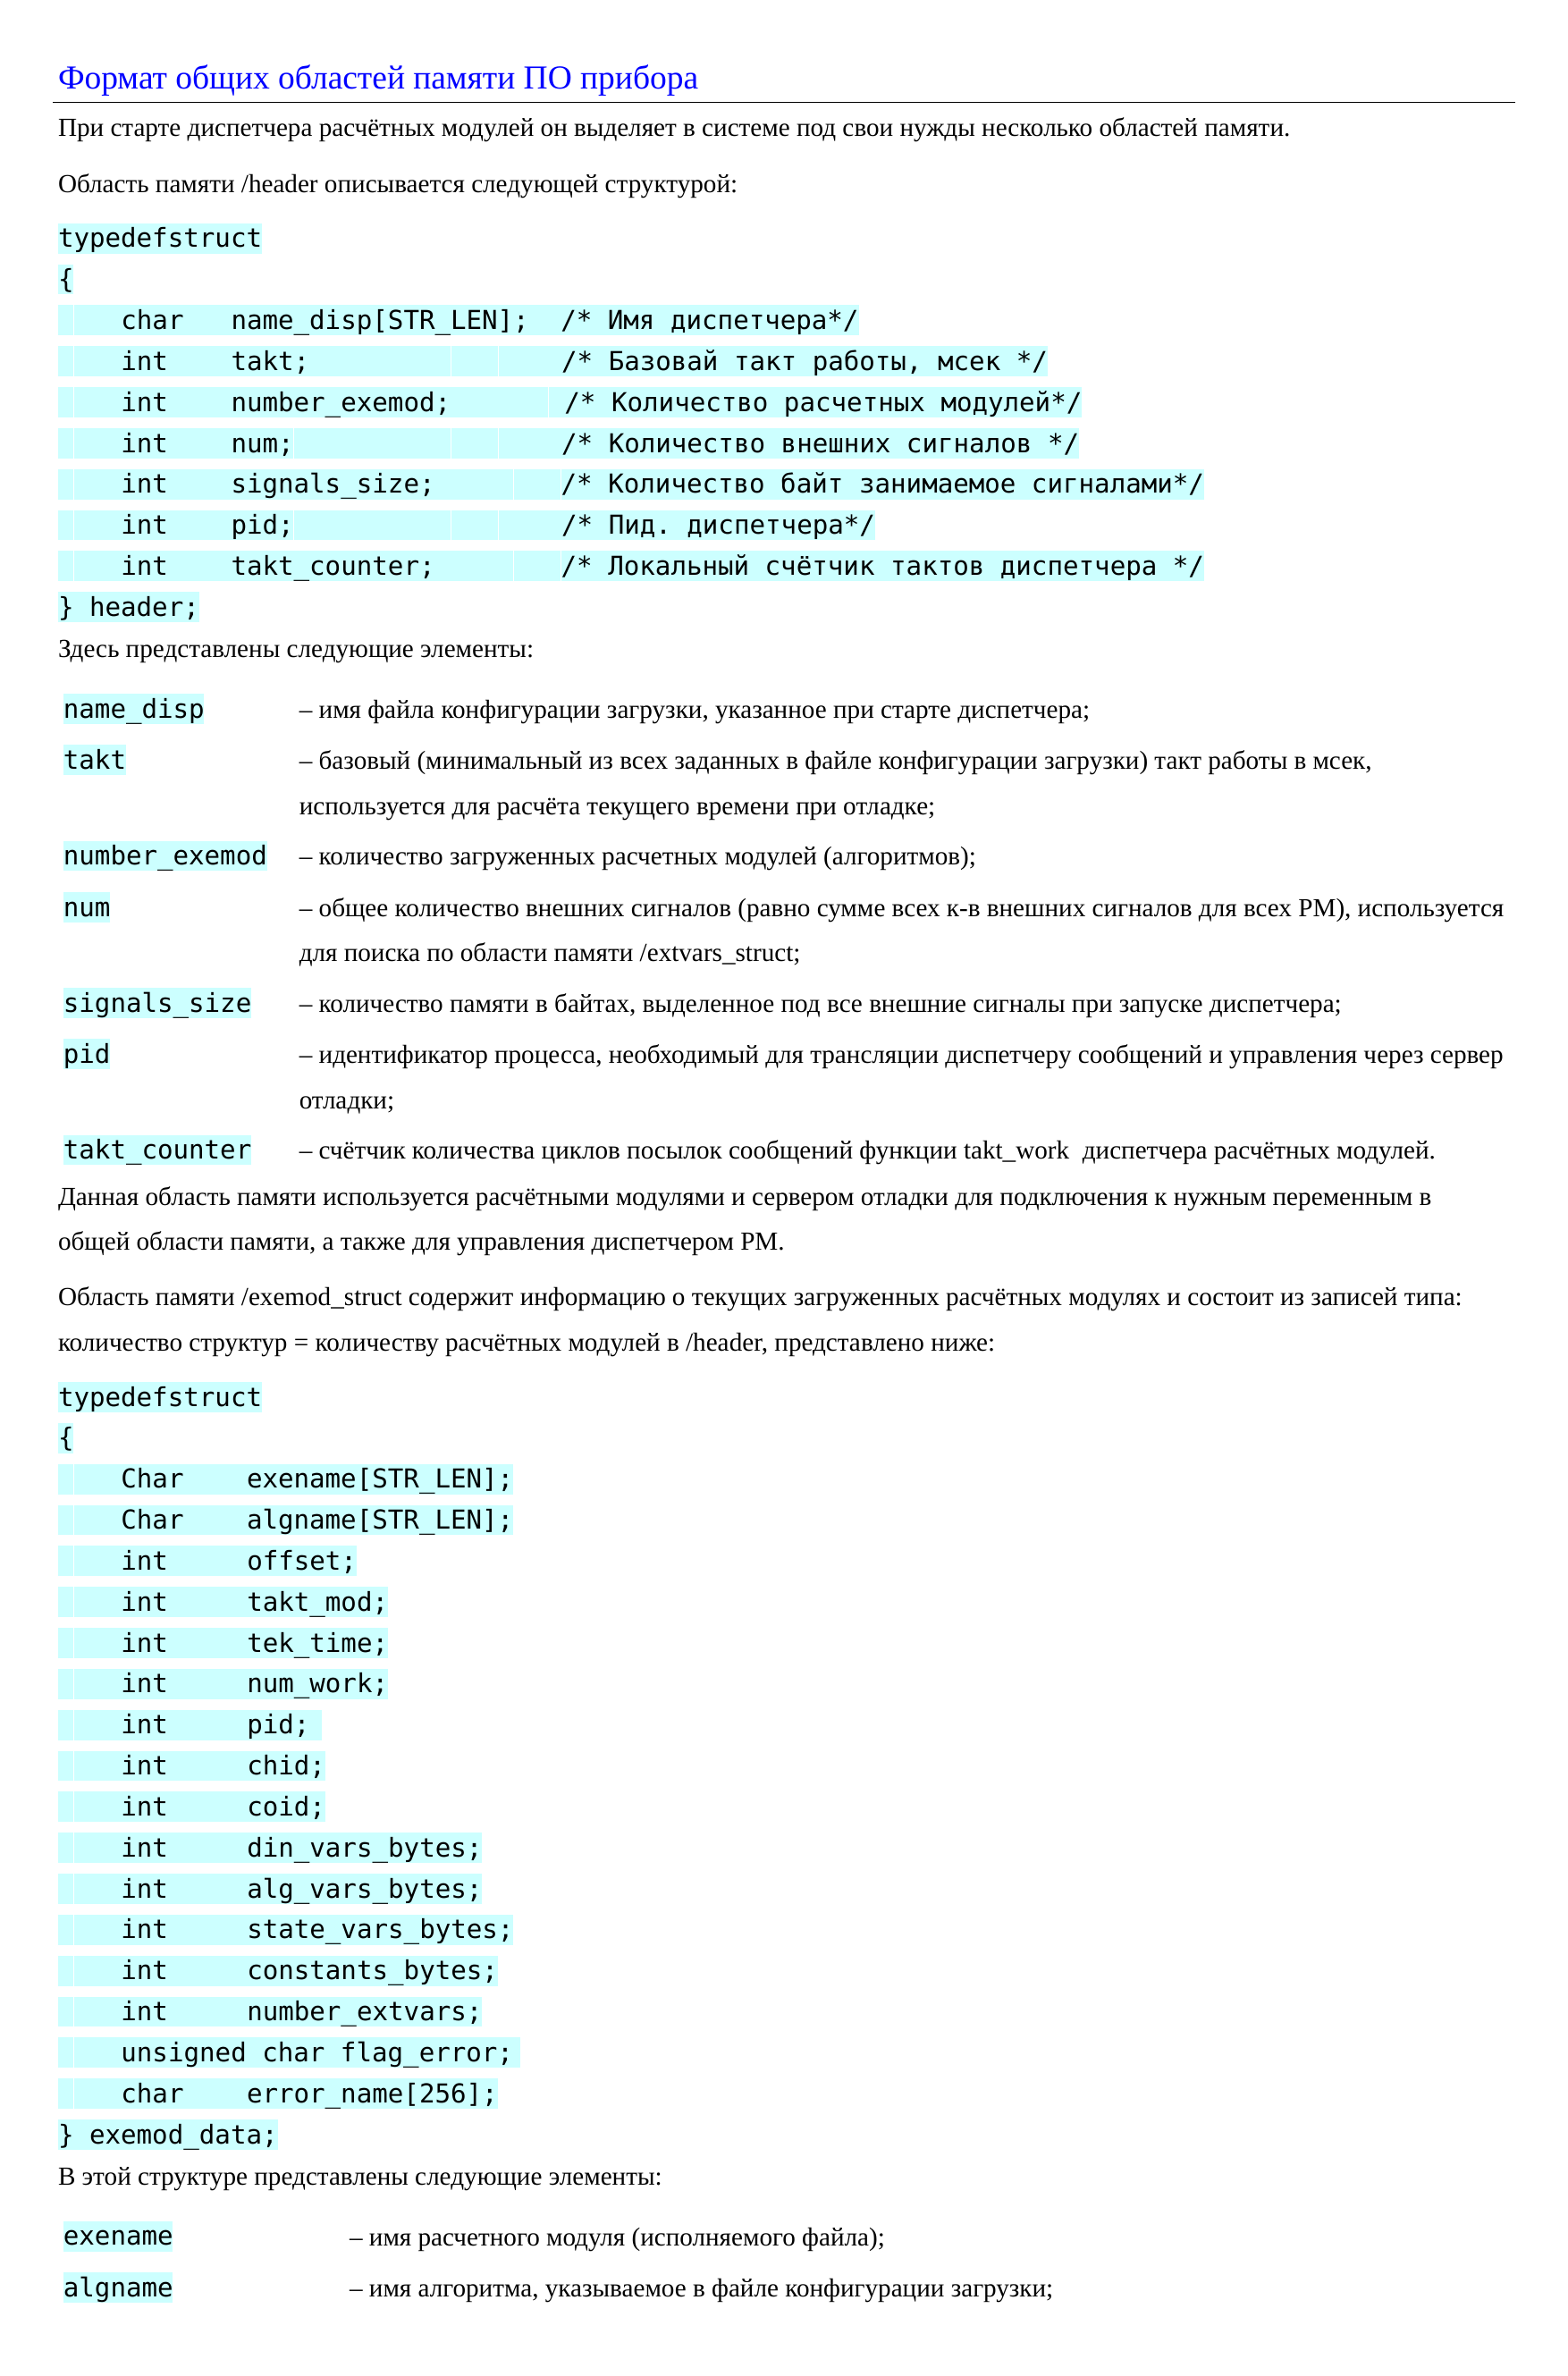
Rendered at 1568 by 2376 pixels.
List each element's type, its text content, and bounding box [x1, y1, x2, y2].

table_cell takt [58, 735, 294, 830]
table_cell takt_counter [58, 1125, 294, 1175]
table_cell pid [58, 1029, 294, 1125]
table_cell – количество памяти в байтах, выделенное под все внешние сигналы при запуске диспетчера; [294, 977, 1510, 1029]
table_header name_disp [58, 683, 294, 735]
table_header – имя файла конфигурации загрузки, указанное при старте диспетчера; [294, 683, 1510, 735]
table_cell – базовый (минимальный из всех заданных в файле конфигурации загрузки) такт работы в мсек, используется для расчёта текущего времени при отладке; [294, 735, 1510, 830]
table_cell – имя алгоритма, указываемое в файле конфигурации загрузки; [344, 2262, 1510, 2313]
table_header – имя расчетного модуля (исполняемого файла); [344, 2211, 1510, 2262]
table_cell – общее количество внешних сигналов (равно сумме всех к-в внешних сигналов для всех РМ), используется для поиска по области памяти /extvars_struct; [294, 881, 1510, 977]
table_cell algname [58, 2262, 344, 2313]
table_cell При старте диспетчера расчётных модулей он выделяет в системе под свои нужды несколько областей памяти. Область памяти /header описывается следующей структурой: typedefstruct { char name_disp[STR_LEN]; /* Имя диспетчера*/ int takt; /* Базовай такт работы, мсек */ int number_exemod; /* Количество расчетных модулей*/ int num; /* Количество внешних сигналов */ int signals_size; /* Количество байт занимаемое сигналами*/ int pid; /* Пид. диспетчера*/ int takt_counter; /* Локальный счётчик тактов диспетчера */ } header; Здесь представлены следующие элементы: Данная область памяти используется расчётными модулями и сервером отладки для подключения к нужным переменным в общей области памяти, а также для управления диспетчером РМ. Область памяти /exemod_struct содержит информацию о текущих загруженных расчётных модулях и состоит из записей типа: количество структур = количеству расчётных модулей в /header, представлено ниже: typedefstruct { Char exename[STR_LEN]; Char algname[STR_LEN]; int offset; int takt_mod; int tek_time; int num_work; int pid; int chid; int coid; int din_vars_bytes; int alg_vars_bytes; int state_vars_bytes; int constants_bytes; int number_extvars; unsigned char flag_error; char error_name[256]; } exemod_data; В этой структуре представлены следующие элементы: [53, 103, 1515, 2318]
table_cell – идентификатор процесса, необходимый для трансляции диспетчеру сообщений и управления через сервер отладки; [294, 1029, 1510, 1125]
table_cell – количество загруженных расчетных модулей (алгоритмов); [294, 830, 1510, 881]
table_header Формат общих областей памяти ПО прибора [53, 53, 1515, 102]
table_cell – счётчик количества циклов посылок сообщений функции takt_work диспетчера расчётных модулей. [294, 1125, 1510, 1175]
table_cell signals_size [58, 977, 294, 1029]
table_cell num [58, 881, 294, 977]
table_cell number_exemod [58, 830, 294, 881]
table_header exename [58, 2211, 344, 2262]
